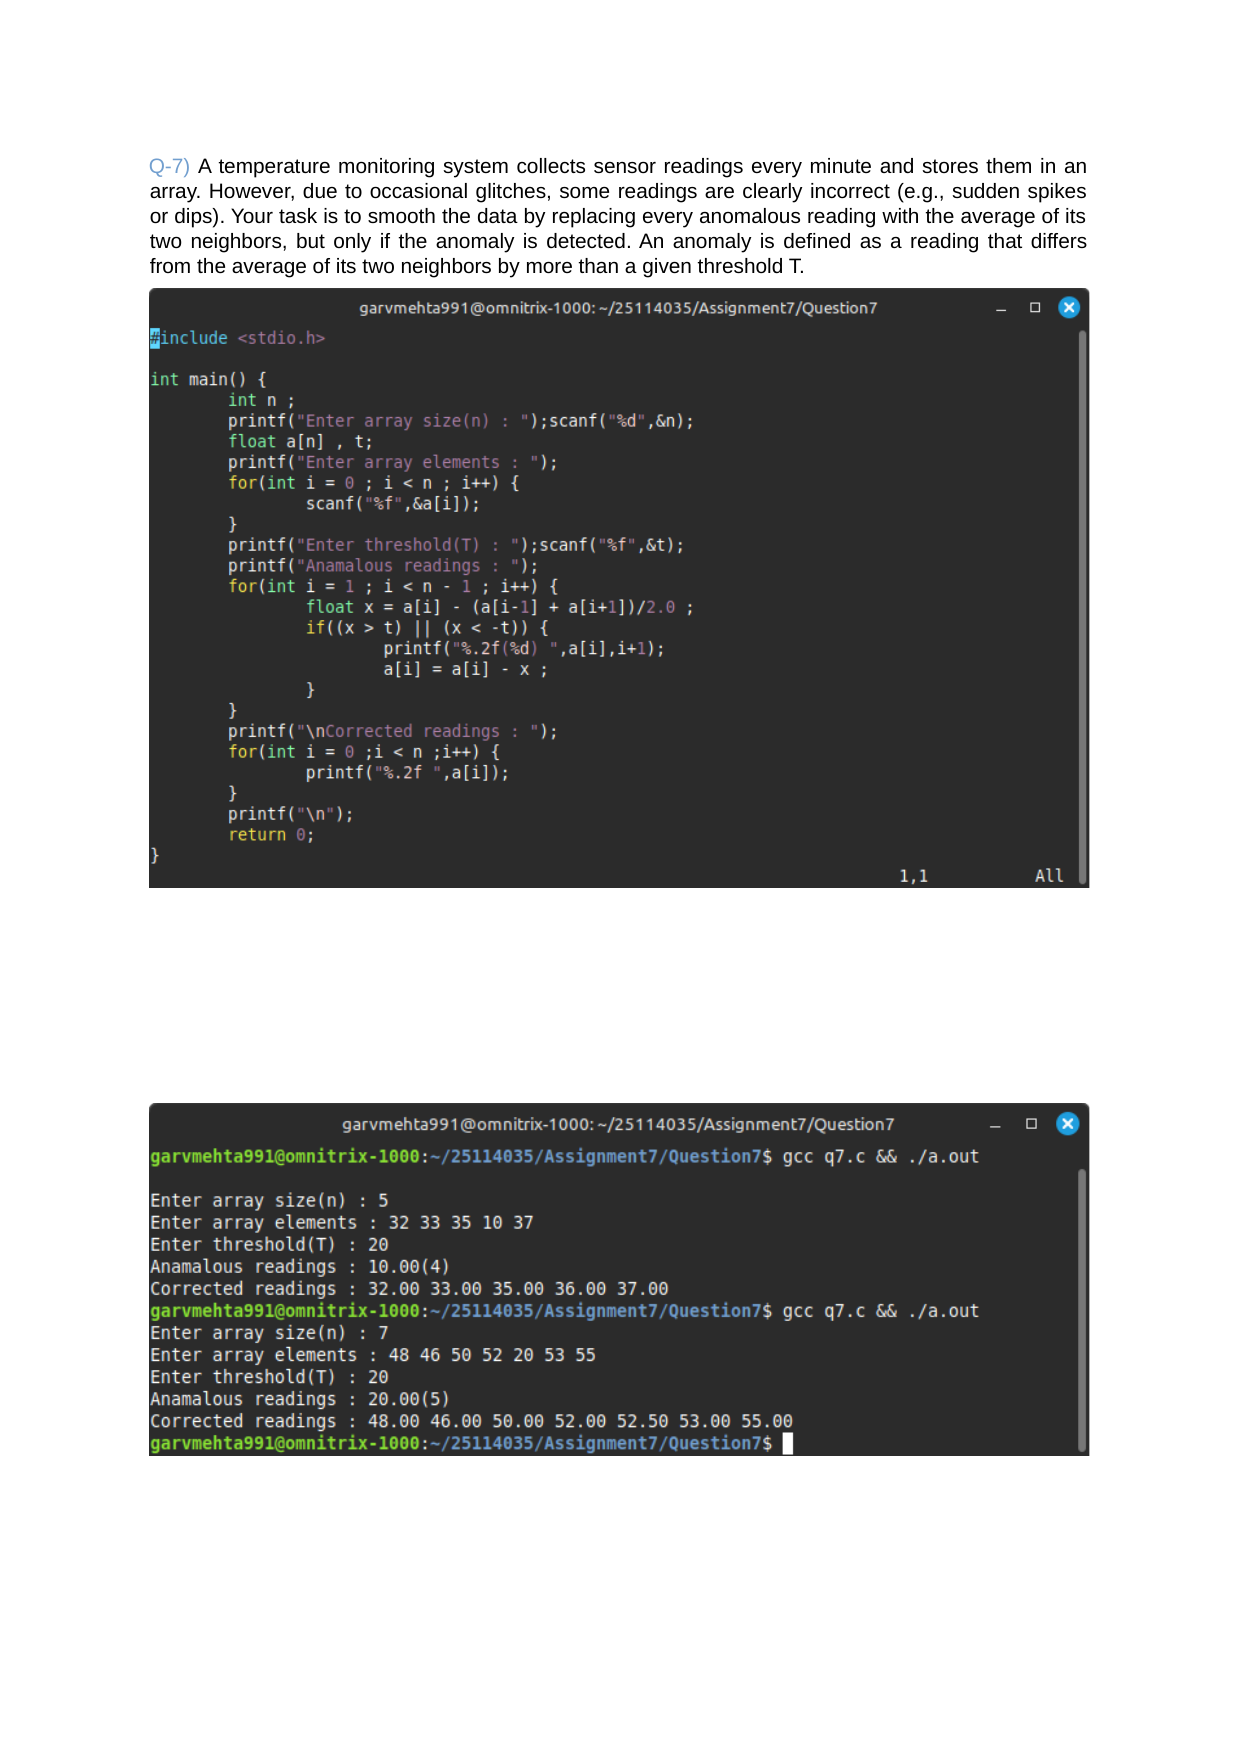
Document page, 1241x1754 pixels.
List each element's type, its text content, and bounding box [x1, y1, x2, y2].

text Q-7) A temperature monitoring system collects sensor readings every minute and stores them in an array. However, due to occasional glitches, some readings are clearly incorrect (e.g., sudden spikes or dips). Your task is to smooth the data by replacing every anomalous reading with the average of its two neighbors, but only if the anomaly is detected. An anomaly is defined as a reading that differs from the average of its two neighbors by more than a given threshold T. [148, 154, 1089, 278]
picture [149, 288, 1090, 888]
picture [149, 1103, 1090, 1456]
